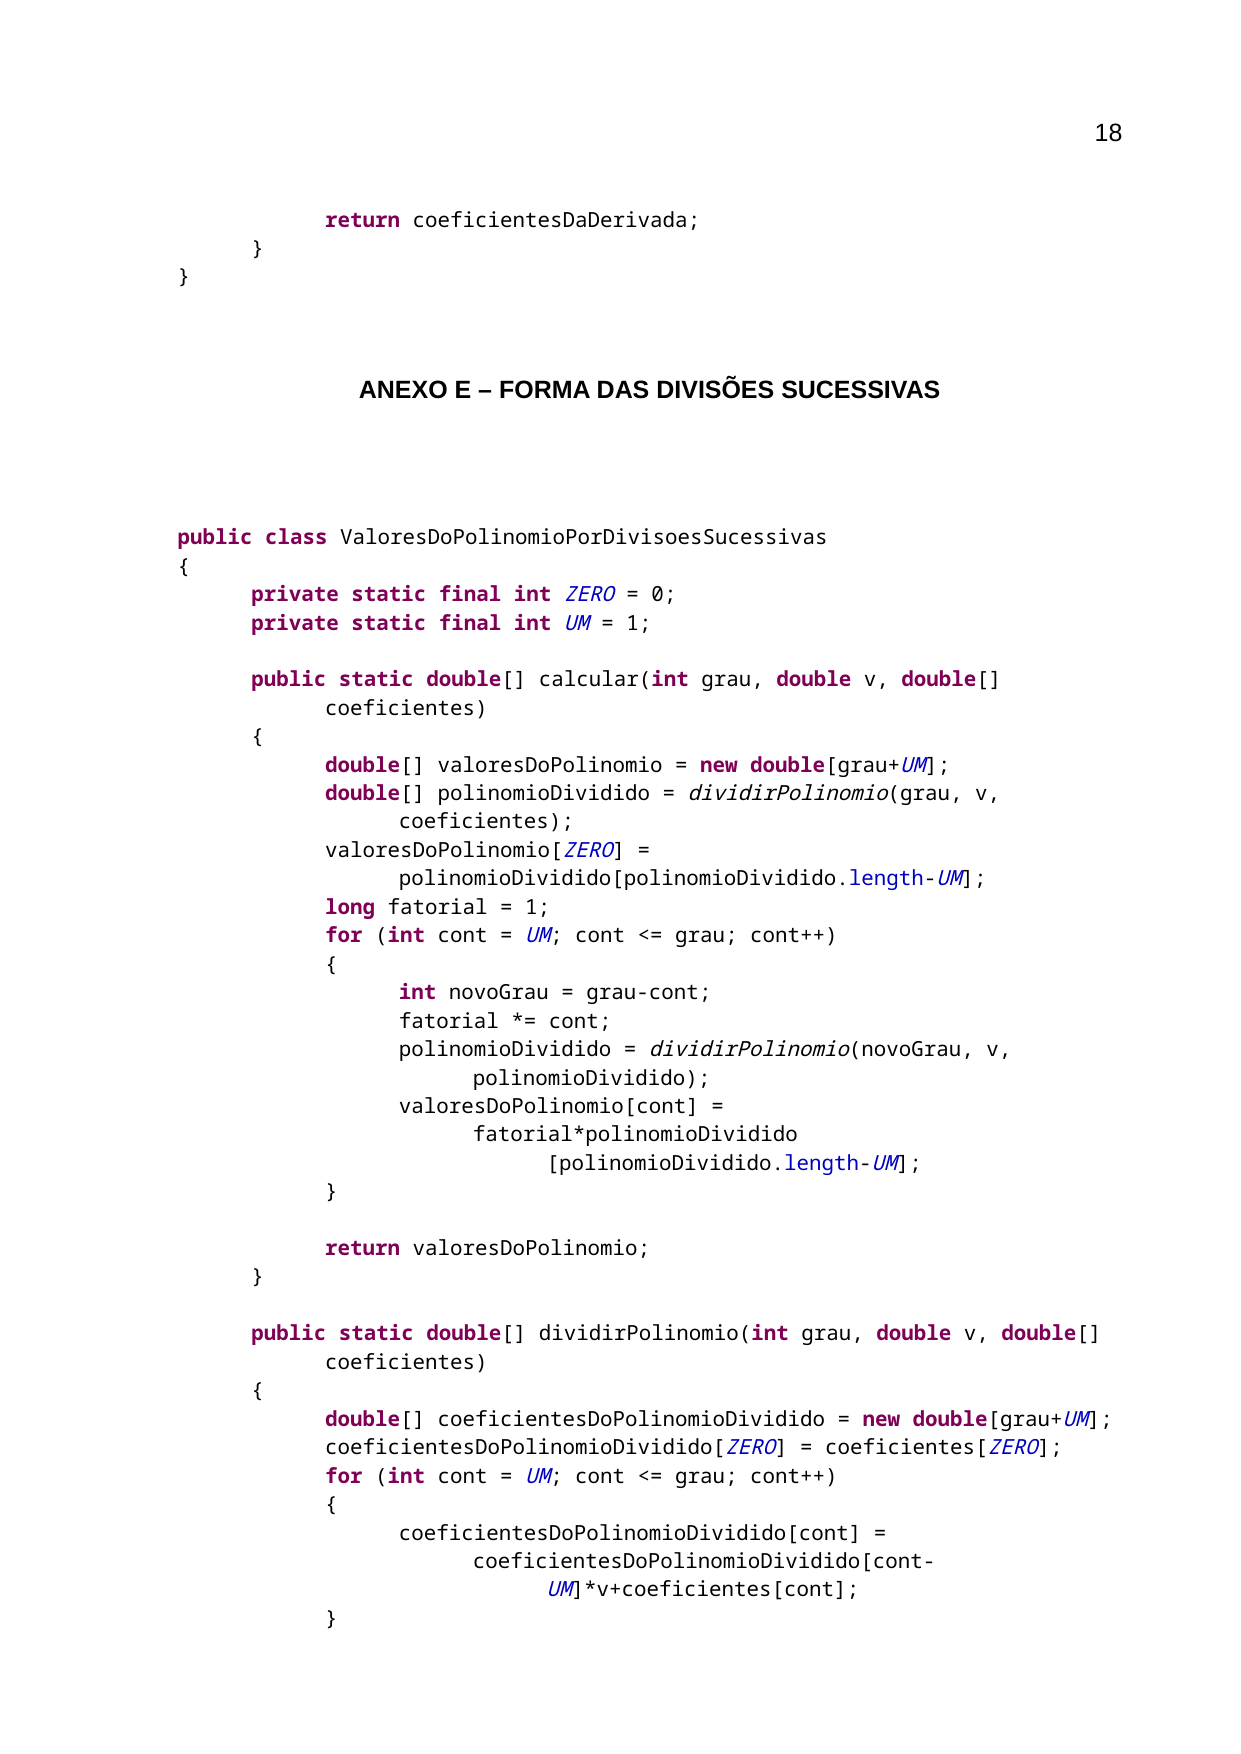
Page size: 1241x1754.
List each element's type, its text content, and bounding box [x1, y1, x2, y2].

text public static double[] calcular(int grau, double v, double[] coeficientes) [177, 664, 1122, 721]
text public class ValoresDoPolinomioPorDivisoesSucessivas [177, 522, 1122, 551]
text private static final int ZERO = 0; [177, 579, 1122, 608]
text private static final int UM = 1; [177, 608, 1122, 636]
text ANEXO E – Forma Das Divisões Sucessivas [177, 375, 1122, 404]
text } [177, 262, 1122, 290]
text } [177, 1603, 1122, 1631]
text for (int cont = UM; cont <= grau; cont++) [177, 1461, 1122, 1489]
text valoresDoPolinomio[cont] = fatorial*polinomioDividido [polinomioDividido.length-UM]; [177, 1091, 1122, 1176]
text coeficientesDoPolinomioDividido[ZERO] = coeficientes[ZERO]; [177, 1432, 1122, 1461]
text } [177, 233, 1122, 262]
text double[] coeficientesDoPolinomioDividido = new double[grau+UM]; [177, 1404, 1122, 1432]
text return valoresDoPolinomio; [177, 1233, 1122, 1262]
text return coeficientesDaDerivada; [177, 205, 1122, 233]
text fatorial *= cont; [177, 1006, 1122, 1034]
text } [177, 1262, 1122, 1290]
text long fatorial = 1; [177, 892, 1122, 920]
text double[] valoresDoPolinomio = new double[grau+UM]; [177, 750, 1122, 778]
text int novoGrau = grau-cont; [177, 977, 1122, 1006]
text polinomioDividido = dividirPolinomio(novoGrau, v, polinomioDividido); [177, 1034, 1122, 1091]
text } [177, 1176, 1122, 1205]
text double[] polinomioDividido = dividirPolinomio(grau, v, coeficientes); [177, 778, 1122, 835]
text valoresDoPolinomio[ZERO] = polinomioDividido[polinomioDividido.length-UM]; [177, 835, 1122, 892]
text { [177, 1489, 1122, 1518]
text for (int cont = UM; cont <= grau; cont++) [177, 920, 1122, 949]
text { [177, 1375, 1122, 1404]
text { [177, 721, 1122, 750]
text { [177, 949, 1122, 977]
text { [177, 551, 1122, 579]
text public static double[] dividirPolinomio(int grau, double v, double[] coeficientes) [177, 1318, 1122, 1375]
text coeficientesDoPolinomioDividido[cont] = coeficientesDoPolinomioDividido[cont- UM]*v+coeficientes[cont]; [177, 1518, 1122, 1603]
